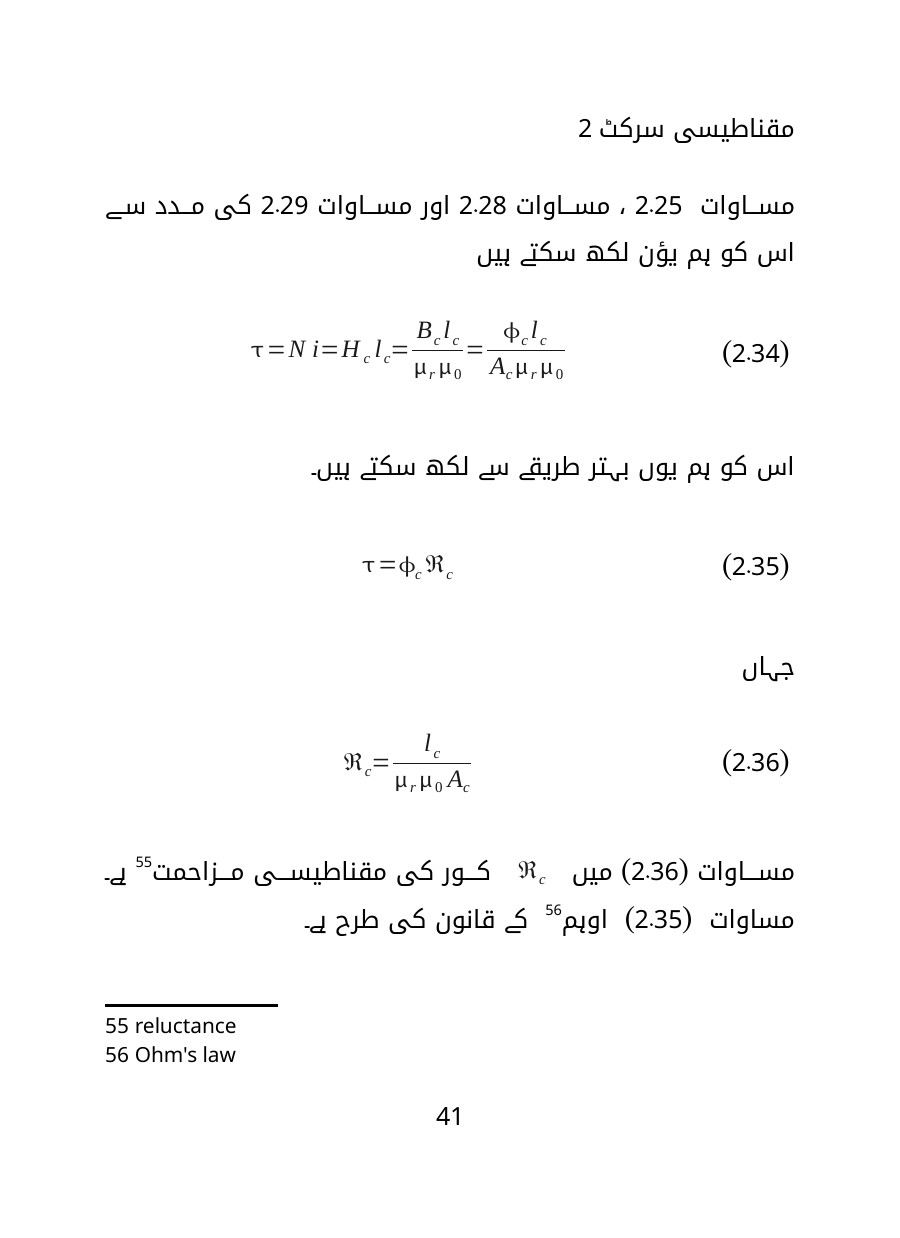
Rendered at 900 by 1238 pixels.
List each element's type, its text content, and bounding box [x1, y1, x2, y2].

text مساوات (2.36) میں کور کی مقناطیسی مزاحمت ہے۔ مساوات (2.35) اوہم کے قانون کی طرح ہے۔ [105, 849, 795, 943]
table_header (2.36) [702, 724, 795, 815]
text مساوات 2.25 ، مساوات 2.28 اور مساوات 2.29 کی مدد سے اس کو ہم یؤن لکھ سکتے ہیں [105, 182, 795, 277]
table_header [105, 538, 702, 609]
text اس کو ہم یوں بہتر طریقے سے لکھ سکتے ہیں۔ [105, 443, 795, 491]
text Ohm's law [105, 1040, 795, 1068]
table_header [105, 311, 703, 409]
table_header [105, 724, 702, 815]
text reluctance [105, 1012, 795, 1040]
table_header (2.34) [703, 311, 795, 409]
table_header (2.35) [702, 538, 795, 609]
text جہاں [105, 643, 795, 690]
